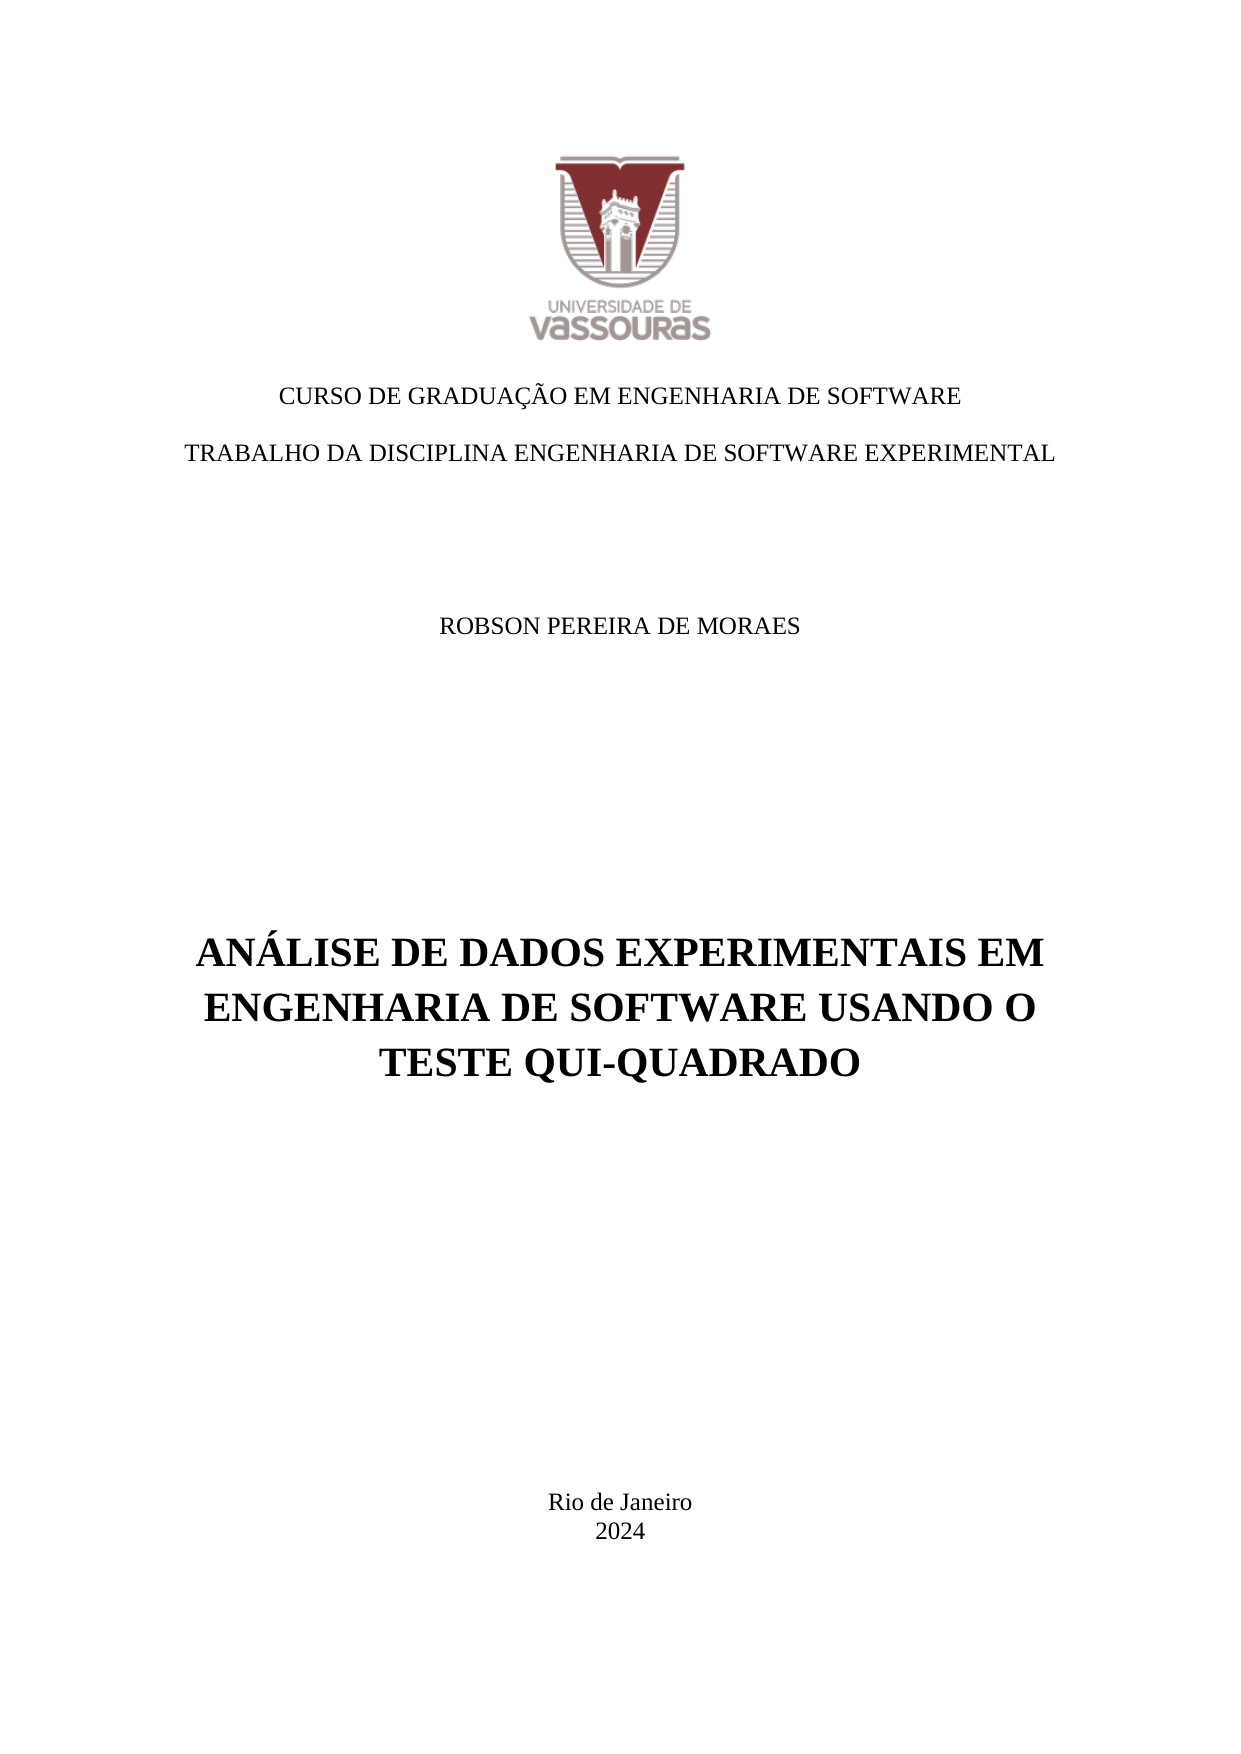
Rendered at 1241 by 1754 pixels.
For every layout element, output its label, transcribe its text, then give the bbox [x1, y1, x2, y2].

text ANÁLISE DE DADOS EXPERIMENTAIS EM ENGENHARIA DE SOFTWARE USANDO O TESTE QUI-QUADRADO [177, 927, 1063, 1085]
picture [484, 147, 757, 352]
text TRABALHO DA DISCIPLINA ENGENHARIA DE SOFTWARE EXPERIMENTAL [133, 438, 1107, 467]
text 2024 [177, 1516, 1063, 1544]
text Rio de Janeiro [177, 1487, 1063, 1516]
text CURSO DE GRADUAÇÃO EM ENGENHARIA DE SOFTWARE [133, 381, 1107, 409]
text ROBSON PEREIRA DE MORAES [177, 611, 1063, 639]
